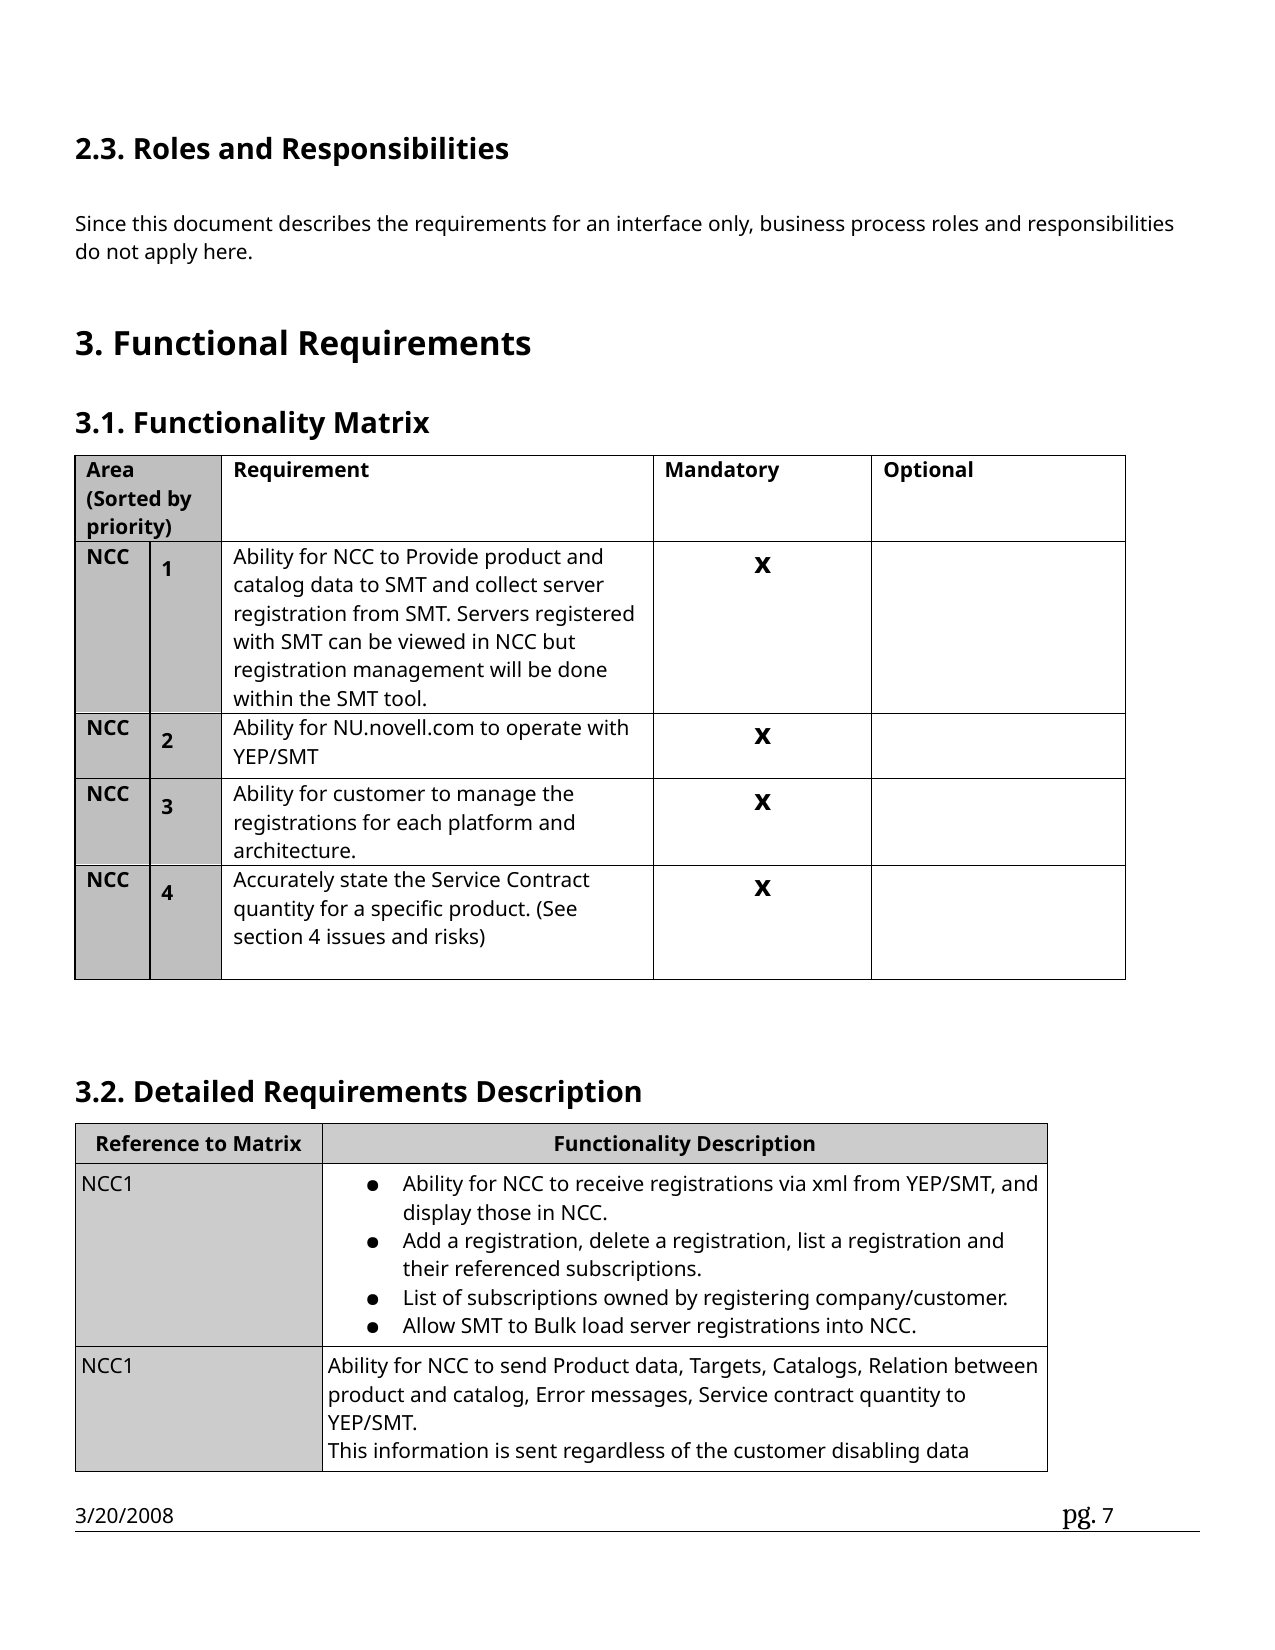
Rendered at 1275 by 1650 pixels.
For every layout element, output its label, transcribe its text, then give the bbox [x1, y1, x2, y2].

table_cell Ability for NU.novell.com to operate with YEP/SMT [222, 714, 653, 778]
table_cell [872, 542, 1125, 712]
table_header Reference to Matrix [76, 1124, 322, 1163]
table_cell [872, 714, 1125, 778]
table_cell x [654, 714, 871, 778]
table_cell Ability for customer to manage the registrations for each platform and architecture. [222, 779, 653, 864]
table_cell NCC1 [76, 1347, 322, 1471]
table_header Functionality Description [323, 1124, 1047, 1163]
table_cell x [654, 542, 871, 712]
table_header Mandatory [654, 456, 871, 541]
table_cell Ability for NCC to Provide product and catalog data to SMT and collect server registration from SMT. Servers registered with SMT can be viewed in NCC but registration management will be done within the SMT tool. [222, 542, 653, 712]
table_cell 3 [151, 779, 221, 864]
table_cell NCC [76, 779, 149, 864]
table_cell x [654, 866, 871, 979]
table_cell NCC [76, 866, 149, 979]
table_cell x [654, 779, 871, 864]
table_header Optional [872, 456, 1125, 541]
table_cell 2 [151, 714, 221, 778]
table_cell NCC [76, 714, 149, 778]
table_cell 4 [151, 866, 221, 979]
table_cell Accurately state the Service Contract quantity for a specific product. (See section 4 issues and risks) [222, 866, 653, 979]
text Since this document describes the requirements for an interface only, business process roles and responsibilities do not apply here. [75, 209, 1200, 266]
subtitle Detailed Requirements Description [75, 1071, 1200, 1111]
table_cell NCC [76, 542, 149, 712]
table_cell Ability for NCC to receive registrations via xml from YEP/SMT, and display those in NCC. Add a registration, delete a registration, list a registration and their referenced subscriptions. List of subscriptions owned by registering company/customer. Allow SMT to Bulk load server registrations into NCC. [323, 1164, 1047, 1346]
table_cell Ability for NCC to send Product data, Targets, Catalogs, Relation between product and catalog, Error messages, Service contract quantity to YEP/SMT. This information is sent regardless of the customer disabling data [323, 1347, 1047, 1471]
subtitle Roles and Responsibilities [75, 128, 1200, 168]
table_cell 1 [151, 542, 221, 712]
subtitle Functionality Matrix [75, 402, 1200, 442]
table_cell [872, 779, 1125, 864]
table_cell [872, 866, 1125, 979]
table_header Area (Sorted by priority) [76, 456, 221, 541]
table_cell NCC1 [76, 1164, 322, 1346]
table_header Requirement [222, 456, 653, 541]
